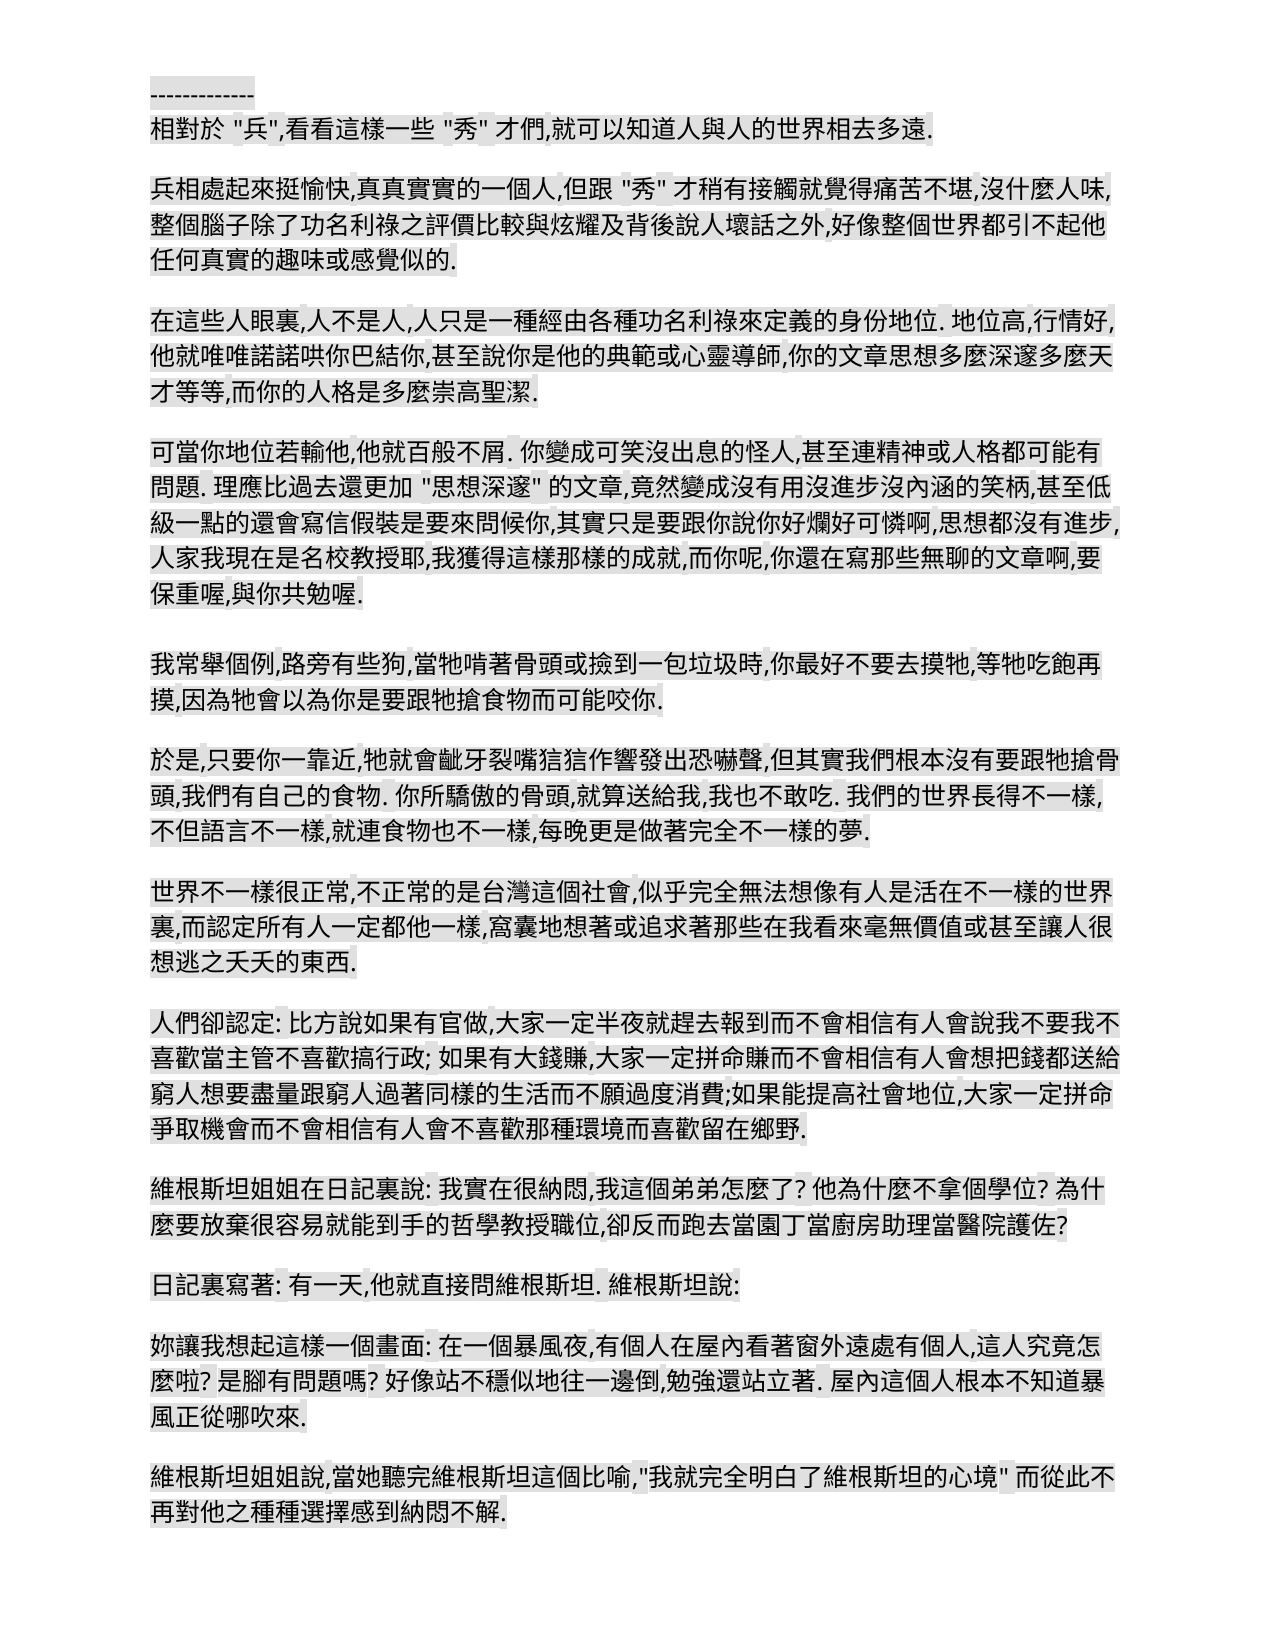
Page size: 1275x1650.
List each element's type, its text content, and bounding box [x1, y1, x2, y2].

text 於是,只要你一靠近,牠就會齜牙裂嘴狺狺作響發出恐嚇聲,但其實我們根本沒有要跟牠搶骨頭,我們有自己的食物. 你所驕傲的骨頭,就算送給我,我也不敢吃. 我們的世界長得不一樣,不但語言不一樣,就連食物也不一樣,每晚更是做著完全不一樣的夢. [150, 742, 1125, 848]
text 維根斯坦姐姐說,當她聽完維根斯坦這個比喻,"我就完全明白了維根斯坦的心境" 而從此不再對他之種種選擇感到納悶不解. [150, 1458, 1125, 1529]
text 世界不一樣很正常,不正常的是台灣這個社會,似乎完全無法想像有人是活在不一樣的世界裏,而認定所有人一定都他一樣,窩囊地想著或追求著那些在我看來毫無價值或甚至讓人很想逃之夭夭的東西. [150, 873, 1125, 979]
text ------------- 相對於 "兵",看看這樣一些 "秀" 才們,就可以知道人與人的世界相去多遠. [150, 75, 1125, 146]
text 兵相處起來挺愉快,真真實實的一個人,但跟 "秀" 才稍有接觸就覺得痛苦不堪,沒什麼人味,整個腦子除了功名利祿之評價比較與炫耀及背後說人壞話之外,好像整個世界都引不起他任何真實的趣味或感覺似的. [150, 171, 1125, 277]
text 維根斯坦姐姐在日記裏說: 我實在很納悶,我這個弟弟怎麼了? 他為什麼不拿個學位? 為什麼要放棄很容易就能到手的哲學教授職位,卻反而跑去當園丁當廚房助理當醫院護佐? [150, 1171, 1125, 1242]
text 在這些人眼裏,人不是人,人只是一種經由各種功名利祿來定義的身份地位. 地位高,行情好,他就唯唯諾諾哄你巴結你,甚至說你是他的典範或心靈導師,你的文章思想多麼深邃多麼天才等等,而你的人格是多麼崇高聖潔. [150, 302, 1125, 408]
text 人們卻認定: 比方說如果有官做,大家一定半夜就趕去報到而不會相信有人會說我不要我不喜歡當主管不喜歡搞行政; 如果有大錢賺,大家一定拼命賺而不會相信有人會想把錢都送給窮人想要盡量跟窮人過著同樣的生活而不願過度消費;如果能提高社會地位,大家一定拼命爭取機會而不會相信有人會不喜歡那種環境而喜歡留在鄉野. [150, 1004, 1125, 1146]
text 可當你地位若輸他,他就百般不屑. 你變成可笑沒出息的怪人,甚至連精神或人格都可能有問題. 理應比過去還更加 "思想深邃" 的文章,竟然變成沒有用沒進步沒內涵的笑柄,甚至低級一點的還會寫信假裝是要來問候你,其實只是要跟你說你好爛好可憐啊,思想都沒有進步,人家我現在是名校教授耶,我獲得這樣那樣的成就,而你呢,你還在寫那些無聊的文章啊,要保重喔,與你共勉喔. 我常舉個例,路旁有些狗,當牠啃著骨頭或撿到一包垃圾時,你最好不要去摸牠,等牠吃飽再摸,因為牠會以為你是要跟牠搶食物而可能咬你. [150, 433, 1125, 717]
text 妳讓我想起這樣一個畫面: 在一個暴風夜,有個人在屋內看著窗外遠處有個人,這人究竟怎麼啦? 是腳有問題嗎? 好像站不穩似地往一邊倒,勉強還站立著. 屋內這個人根本不知道暴風正從哪吹來. [150, 1327, 1125, 1433]
text 日記裏寫著: 有一天,他就直接問維根斯坦. 維根斯坦說: [150, 1267, 1125, 1302]
